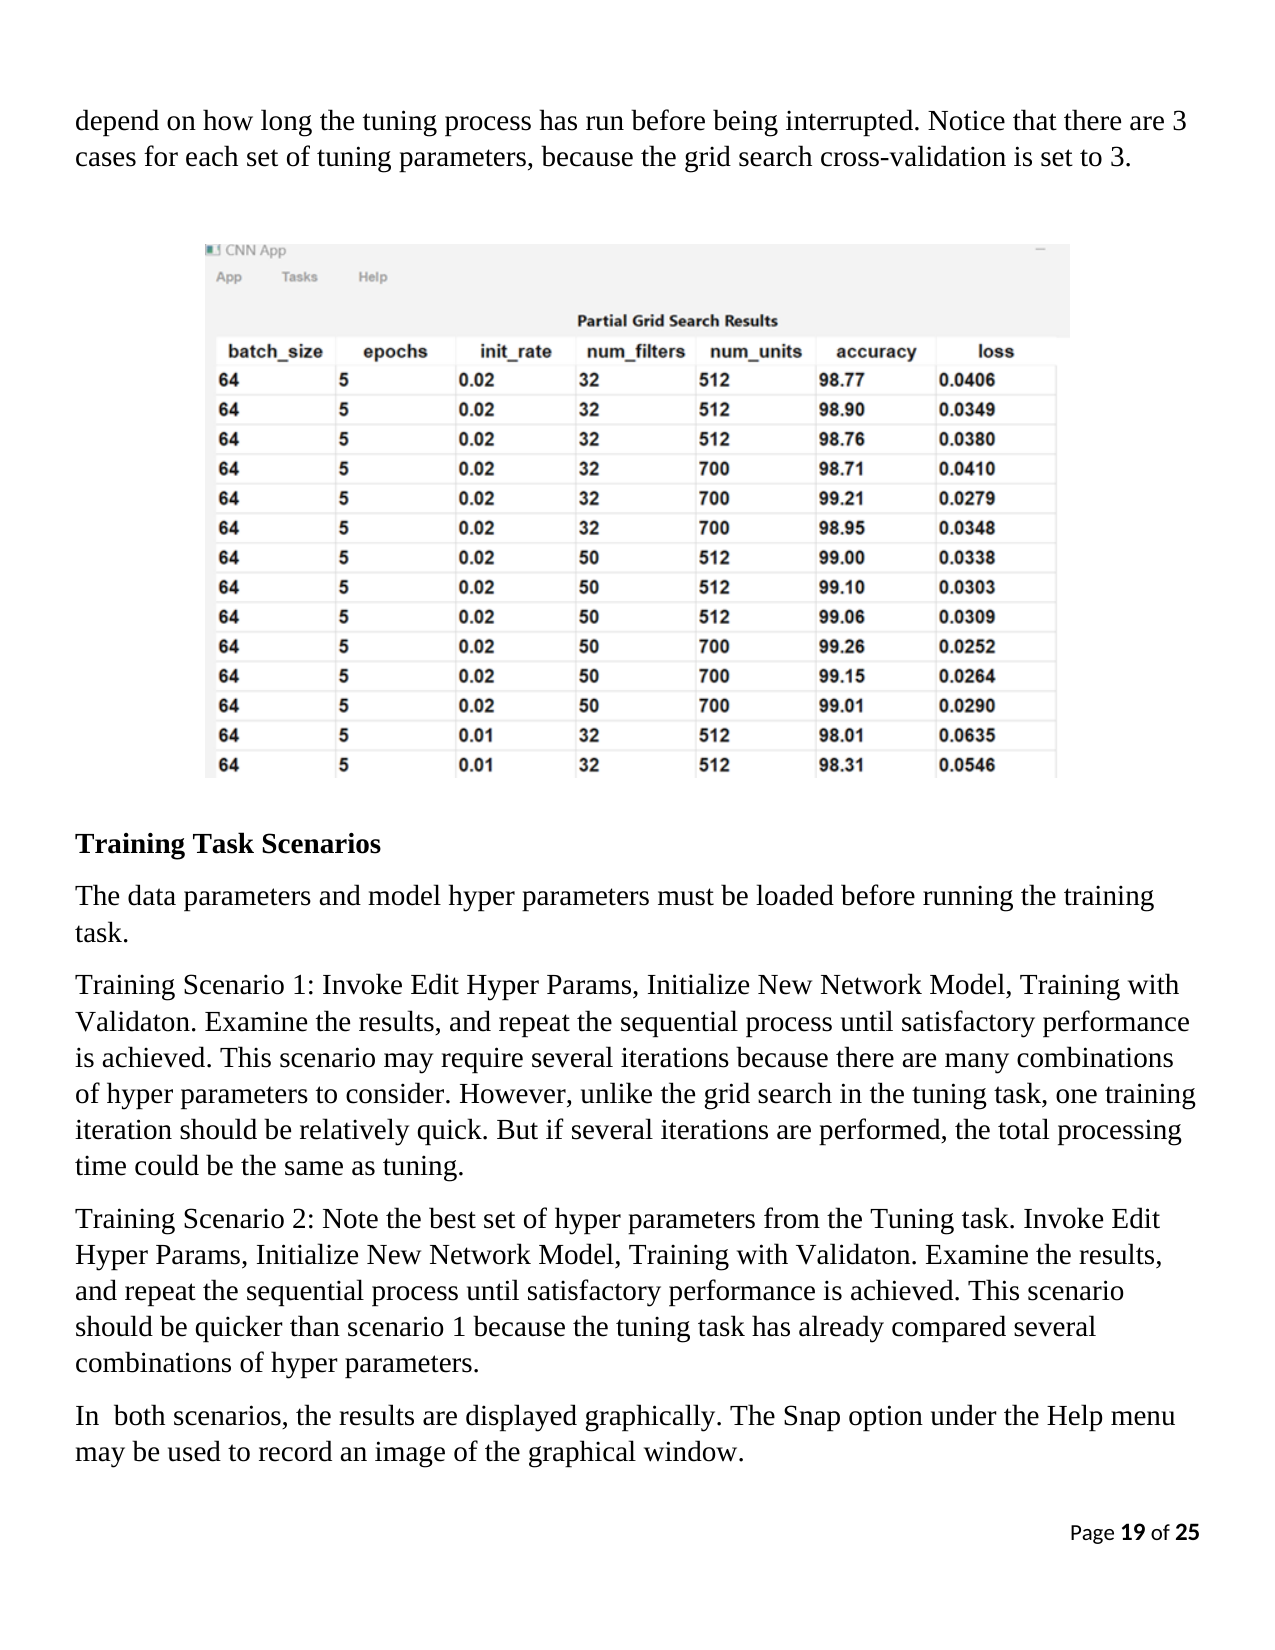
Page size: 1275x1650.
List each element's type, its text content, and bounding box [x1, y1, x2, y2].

picture [205, 244, 1070, 778]
text Training Scenario 1: Invoke Edit Hyper Params, Initialize New Network Model, Training with Validaton. Examine the results, and repeat the sequential process until satisfactory performance is achieved. This scenario may require several iterations because there are many combinations of hyper parameters to consider. However, unlike the grid search in the tuning task, one training iteration should be relatively quick. But if several iterations are performed, the total processing time could be the same as tuning. [75, 967, 1200, 1182]
text In both scenarios, the results are displayed graphically. The Snap option under the Help menu may be used to record an image of the graphical window. [75, 1398, 1200, 1468]
text depend on how long the tuning process has run before being interrupted. Notice that there are 3 cases for each set of tuning parameters, because the grid search cross-validation is set to 3. [75, 103, 1200, 173]
text The data parameters and model hyper parameters must be loaded before running the training task. [75, 878, 1200, 948]
text Training Task Scenarios [75, 826, 1200, 859]
text Training Scenario 2: Note the best set of hyper parameters from the Tuning task. Invoke Edit Hyper Params, Initialize New Network Model, Training with Validaton. Examine the results, and repeat the sequential process until satisfactory performance is achieved. This scenario should be quicker than scenario 1 because the tuning task has already compared several combinations of hyper parameters. [75, 1201, 1200, 1379]
